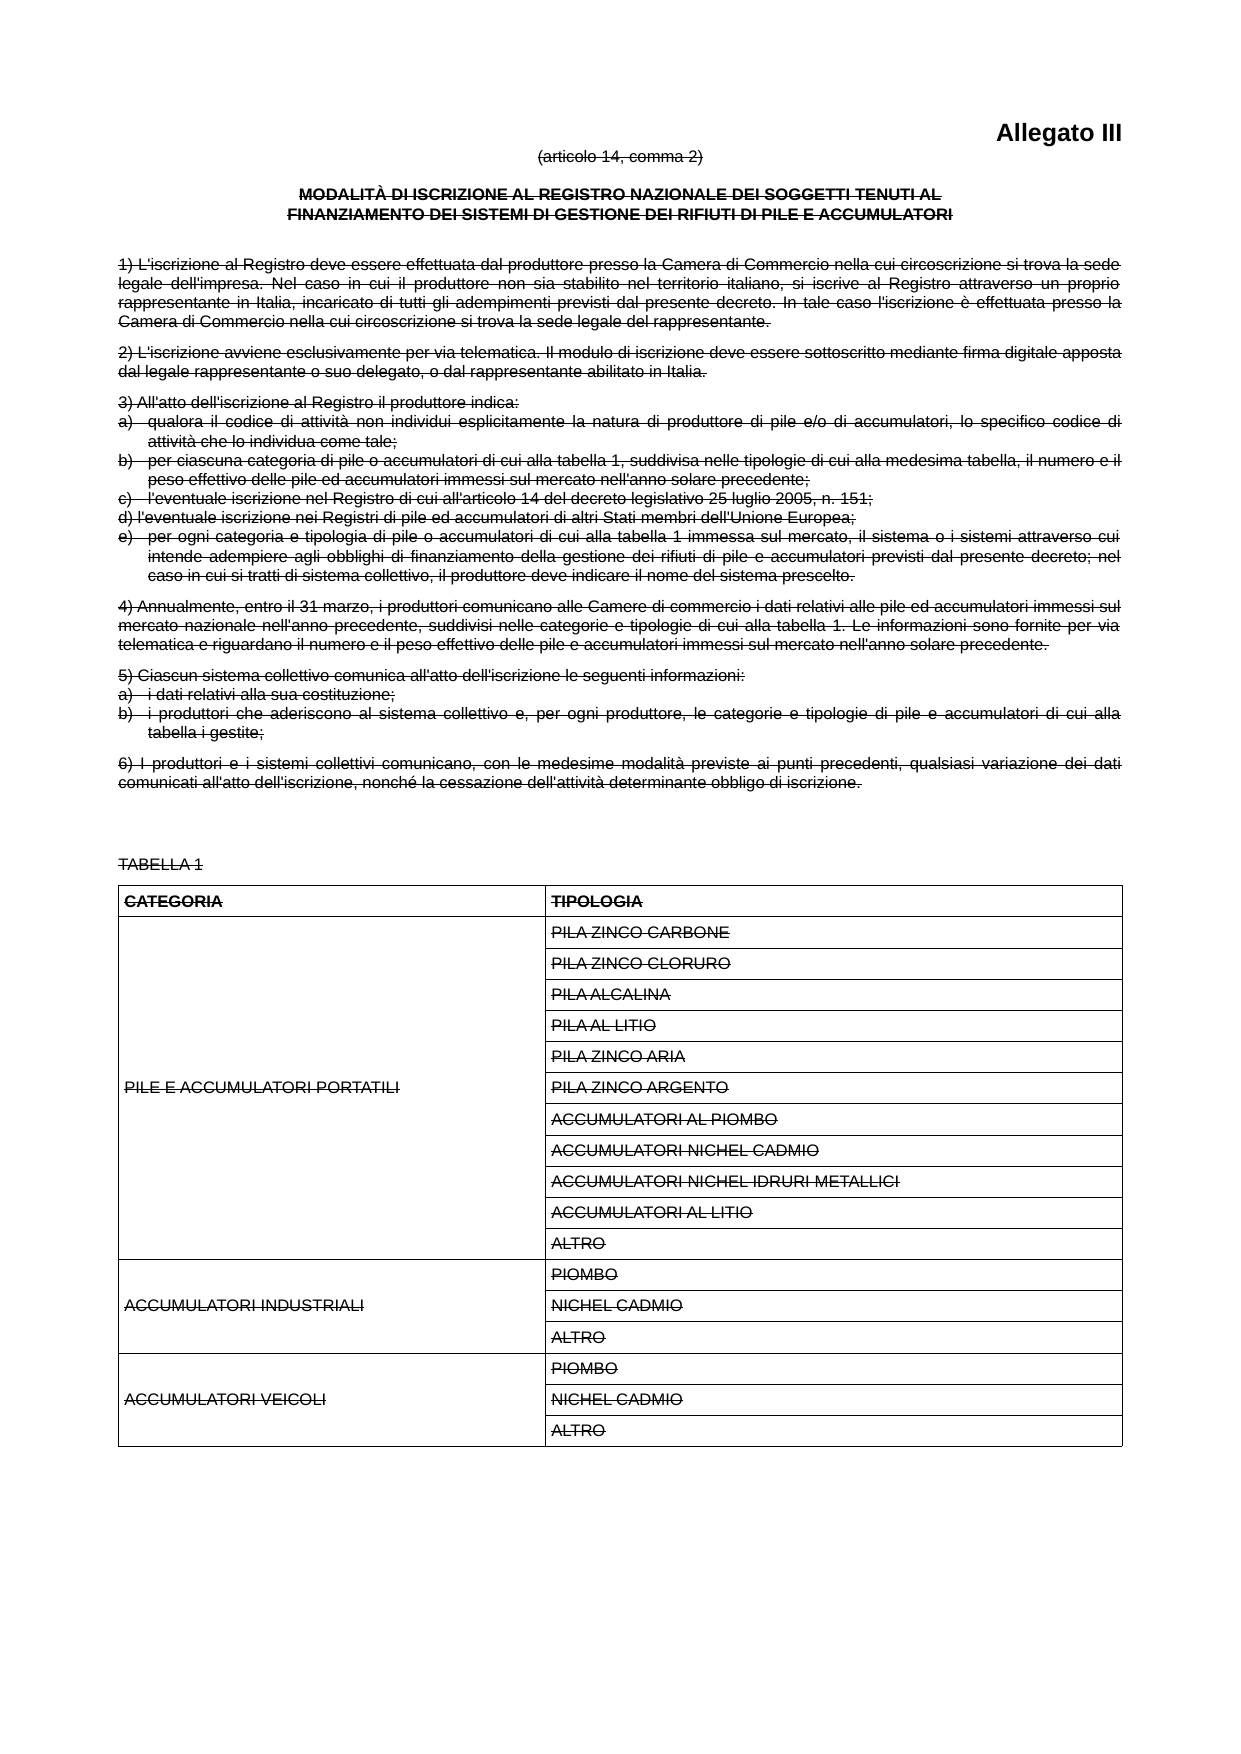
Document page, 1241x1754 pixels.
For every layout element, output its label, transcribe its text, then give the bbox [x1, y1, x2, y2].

text e) per ogni categoria e tipologia di pile o accumulatori di cui alla tabella 1 immessa sul mercato, il sistema o i sistemi attraverso cui intende adempiere agli obblighi di finanziamento della gestione dei rifiuti di pile e accumulatori previsti dal presente decreto; nel caso in cui si tratti di sistema collettivo, il produttore deve indicare il nome del sistema prescelto. [118, 527, 1122, 585]
table_cell ACCUMULATORI NICHEL IDRURI METALLICI [546, 1167, 1122, 1197]
table_cell PILA ZINCO CARBONE [546, 917, 1122, 948]
text b) i produttori che aderiscono al sistema collettivo e, per ogni produttore, le categorie e tipologie di pile e accumulatori di cui alla tabella i gestite; [118, 704, 1122, 742]
text 1) L'iscrizione al Registro deve essere effettuata dal produttore presso la Camera di Commercio nella cui circoscrizione si trova la sede legale dell'impresa. Nel caso in cui il produttore non sia stabilito nel territorio italiano, si iscrive al Registro attraverso un proprio rappresentante in Italia, incaricato di tutti gli adempimenti previsti dal presente decreto. In tale caso l'iscrizione è effettuata presso la Camera di Commercio nella cui circoscrizione si trova la sede legale del rappresentante. [118, 304, 1122, 331]
text 3) All'atto dell'iscrizione al Registro il produttore indica: [118, 393, 1122, 412]
table_cell NICHEL CADMIO [546, 1291, 1122, 1321]
text a) qualora il codice di attività non individui esplicitamente la natura di produttore di pile e/o di accumulatori, lo specifico codice di attività che lo individua come tale; [118, 424, 1122, 451]
text 1) L'iscrizione al Registro deve essere effettuata dal produttore presso la Camera di Commercio nella cui circoscrizione si trova la sede legale dell'impresa. Nel caso in cui il produttore non sia stabilito nel territorio italiano, si iscrive al Registro attraverso un proprio rappresentante in Italia, incaricato di tutti gli adempimenti previsti dal presente decreto. In tale caso l'iscrizione è effettuata presso la Camera di Commercio nella cui circoscrizione si trova la sede legale del rappresentante. [118, 254, 1122, 303]
table_cell ACCUMULATORI AL PIOMBO [546, 1104, 1122, 1134]
text 6) I produttori e i sistemi collettivi comunicano, con le medesime modalità previste ai punti precedenti, qualsiasi variazione dei dati comunicati all'atto dell'iscrizione, nonché la cessazione dell'attività determinante obbligo di iscrizione. [118, 754, 1122, 765]
table_header CATEGORIA [119, 886, 545, 916]
text 6) I produttori e i sistemi collettivi comunicano, con le medesime modalità previste ai punti precedenti, qualsiasi variazione dei dati comunicati all'atto dell'iscrizione, nonché la cessazione dell'attività determinante obbligo di iscrizione. [118, 766, 1122, 792]
table_cell ALTRO [546, 1322, 1122, 1352]
text d) l'eventuale iscrizione nei Registri di pile ed accumulatori di altri Stati membri dell'Unione Europea; [118, 508, 1122, 527]
text c) l'eventuale iscrizione nel Registro di cui all'articolo 14 del decreto legislativo 25 luglio 2005, n. 151; [118, 489, 1122, 508]
text 2) L'iscrizione avviene esclusivamente per via telematica. Il modulo di iscrizione deve essere sottoscritto mediante firma digitale apposta dal legale rappresentante o suo delegato, o dal rappresentante abilitato in Italia. [118, 354, 1122, 381]
table_cell ACCUMULATORI NICHEL CADMIO [546, 1136, 1122, 1166]
subtitle Allegato III [118, 118, 1122, 147]
table_cell PILE E ACCUMULATORI PORTATILI [119, 917, 545, 1259]
table_cell ACCUMULATORI INDUSTRIALI [119, 1260, 545, 1352]
text b) per ciascuna categoria di pile o accumulatori di cui alla tabella 1, suddivisa nelle tipologie di cui alla medesima tabella, il numero e il peso effettivo delle pile ed accumulatori immessi sul mercato nell'anno solare precedente; [118, 462, 1122, 489]
table_cell ALTRO [546, 1416, 1122, 1446]
table_cell PILA ZINCO ARIA [546, 1042, 1122, 1072]
text a) i dati relativi alla sua costituzione; [118, 685, 1122, 704]
text 4) Annualmente, entro il 31 marzo, i produttori comunicano alle Camere di commercio i dati relativi alle pile ed accumulatori immessi sul mercato nazionale nell'anno precedente, suddivisi nelle categorie e tipologie di cui alla tabella 1. Le informazioni sono fornite per via telematica e riguardano il numero e il peso effettivo delle pile e accumulatori immessi sul mercato nell'anno solare precedente. [118, 596, 1122, 654]
text 5) Ciascun sistema collettivo comunica all'atto dell'iscrizione le seguenti informazioni: [118, 666, 1122, 685]
table_cell ALTRO [546, 1229, 1122, 1259]
table_cell PILA AL LITIO [546, 1011, 1122, 1041]
text a) qualora il codice di attività non individui esplicitamente la natura di produttore di pile e/o di accumulatori, lo specifico codice di attività che lo individua come tale; [118, 412, 1122, 423]
table_cell PILA ZINCO ARGENTO [546, 1073, 1122, 1103]
table_cell PILA ALCALINA [546, 980, 1122, 1010]
table_cell NICHEL CADMIO [546, 1385, 1122, 1415]
table_cell PIOMBO [546, 1260, 1122, 1290]
text TABELLA 1 [118, 854, 1122, 873]
subtitle MODALITÀ DI ISCRIZIONE AL REGISTRO NAZIONALE DEI SOGGETTI TENUTI AL FINANZIAMENTO DEI SISTEMI DI GESTIONE DEI RIFIUTI DI PILE E ACCUMULATORI [118, 185, 1122, 223]
text 2) L'iscrizione avviene esclusivamente per via telematica. Il modulo di iscrizione deve essere sottoscritto mediante firma digitale apposta dal legale rappresentante o suo delegato, o dal rappresentante abilitato in Italia. [118, 343, 1122, 353]
table_cell PILA ZINCO CLORURO [546, 949, 1122, 979]
table_cell ACCUMULATORI VEICOLI [119, 1354, 545, 1446]
table_header TIPOLOGIA [546, 886, 1122, 916]
text b) per ciascuna categoria di pile o accumulatori di cui alla tabella 1, suddivisa nelle tipologie di cui alla medesima tabella, il numero e il peso effettivo delle pile ed accumulatori immessi sul mercato nell'anno solare precedente; [118, 451, 1122, 461]
table_cell ACCUMULATORI AL LITIO [546, 1198, 1122, 1228]
table_cell PIOMBO [546, 1354, 1122, 1384]
text (articolo 14, comma 2) [118, 147, 1122, 166]
